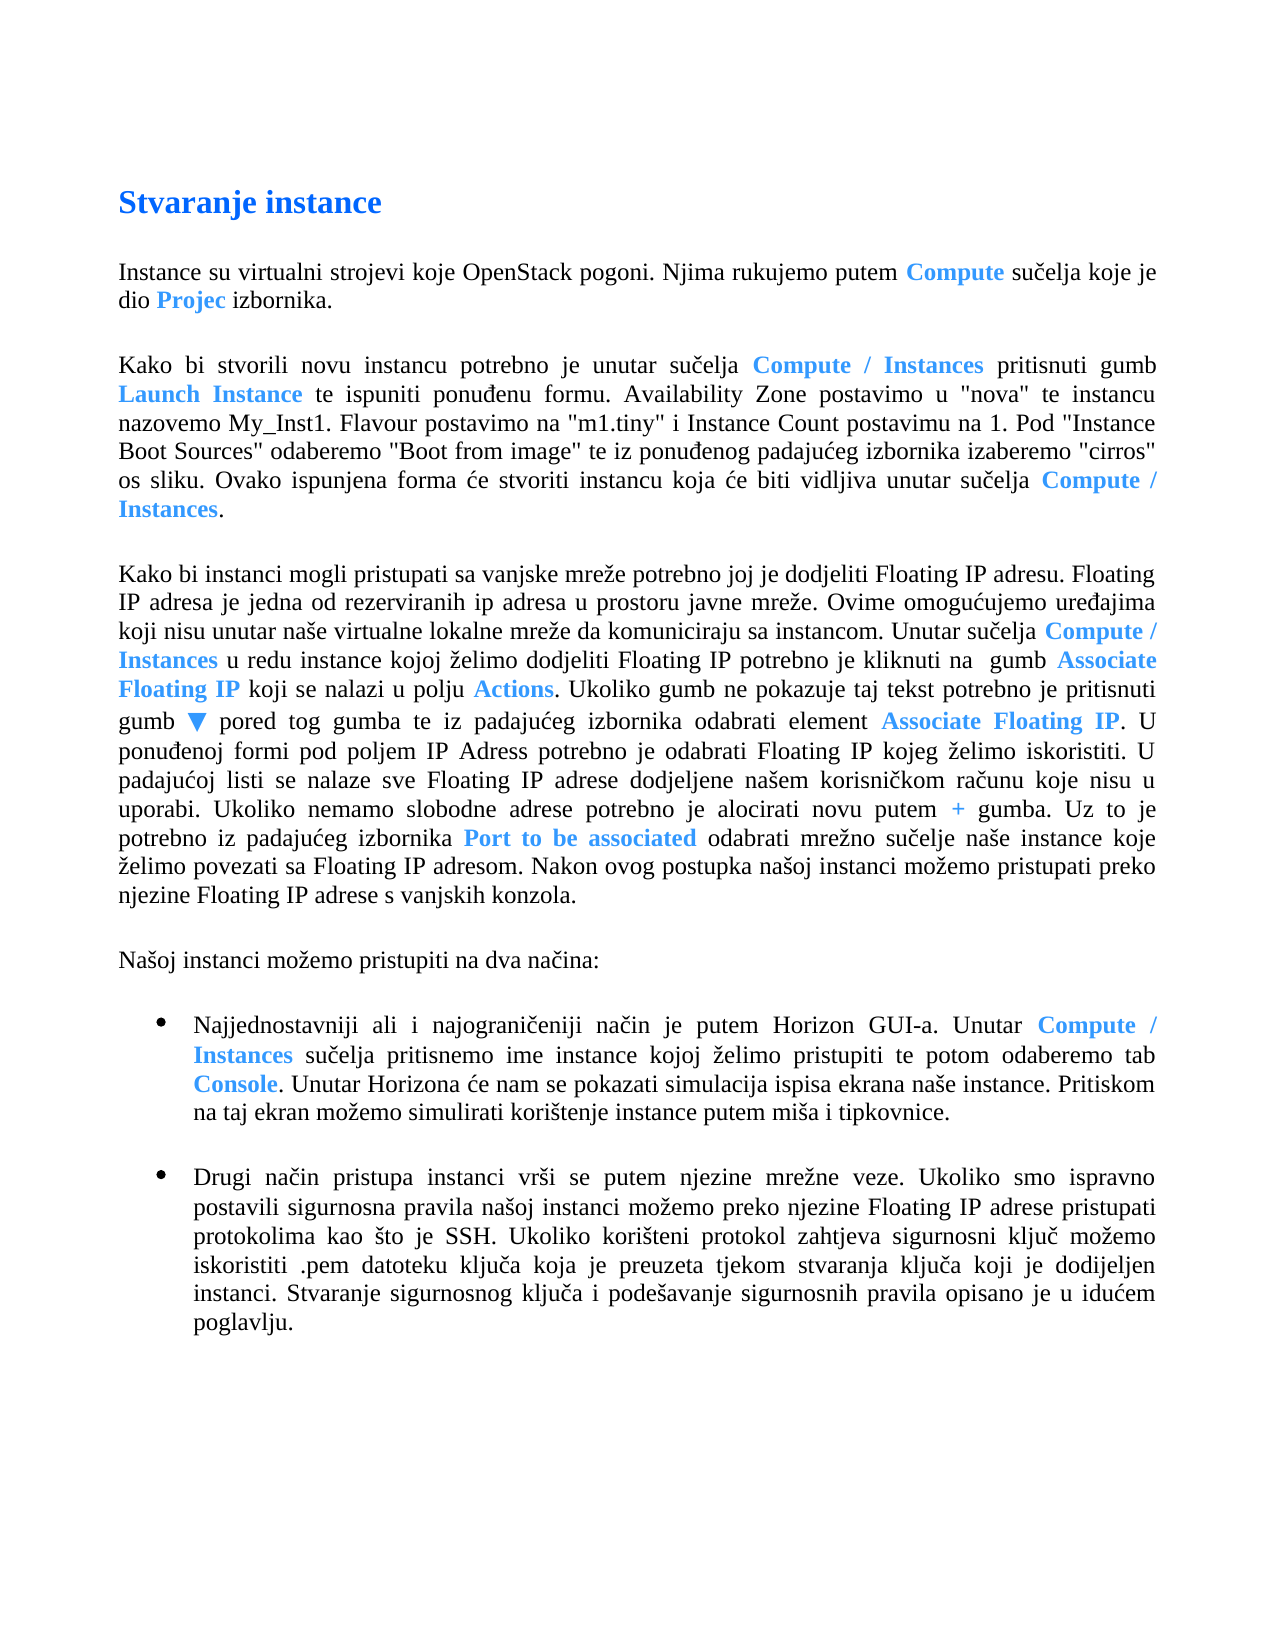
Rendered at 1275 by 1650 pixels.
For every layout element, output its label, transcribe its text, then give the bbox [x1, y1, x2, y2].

text Stvaranje instance [118, 182, 1157, 221]
text Kako bi stvorili novu instancu potrebno je unutar sučelja Compute / Instances pritisnuti gumb Launch Instance te ispuniti ponuđenu formu. Availability Zone postavimo u "nova" te instancu nazovemo My_Inst1. Flavour postavimo na "m1.tiny" i Instance Count postavimu na 1. Pod "Instance Boot Sources" odaberemo "Boot from image" te iz ponuđenog padajućeg izbornika izaberemo "cirros" os sliku. Ovako ispunjena forma će stvoriti instancu koja će biti vidljiva unutar sučelja Compute / Instances. [118, 350, 1157, 523]
list Drugi način pristupa instanci vrši se putem njezine mrežne veze. Ukoliko smo ispravno postavili sigurnosna pravila našoj instanci možemo preko njezine Floating IP adrese pristupati protokolima kao što je SSH. Ukoliko korišteni protokol zahtjeva sigurnosni ključ možemo iskoristiti .pem datoteku ključa koja je preuzeta tjekom stvaranja ključa koji je dodijeljen instanci. Stvaranje sigurnosnog ključa i podešavanje sigurnosnih pravila opisano je u idućem poglavlju. [156, 1162, 1157, 1336]
list Najjednostavniji ali i najograničeniji način je putem Horizon GUI-a. Unutar Compute / Instances sučelja pritisnemo ime instance kojoj želimo pristupiti te potom odaberemo tab Console. Unutar Horizona će nam se pokazati simulacija ispisa ekrana naše instance. Pritiskom na taj ekran možemo simulirati korištenje instance putem miša i tipkovnice. [156, 1010, 1157, 1126]
text Instance su virtualni strojevi koje OpenStack pogoni. Njima rukujemo putem Compute sučelja koje je dio Projec izbornika. [118, 257, 1157, 314]
text Našoj instanci možemo pristupiti na dva načina: [118, 945, 1157, 974]
text Kako bi instanci mogli pristupati sa vanjske mreže potrebno joj je dodjeliti Floating IP adresu. Floating IP adresa je jedna od rezerviranih ip adresa u prostoru javne mreže. Ovime omogućujemo uređajima koji nisu unutar naše virtualne lokalne mreže da komuniciraju sa instancom. Unutar sučelja Compute / Instances u redu instance kojoj želimo dodjeliti Floating IP potrebno je kliknuti na gumb Associate Floating IP koji se nalazi u polju Actions. Ukoliko gumb ne pokazuje taj tekst potrebno je pritisnuti gumb ▼ pored tog gumba te iz padajućeg izbornika odabrati element Associate Floating IP. U ponuđenoj formi pod poljem IP Adress potrebno je odabrati Floating IP kojeg želimo iskoristiti. U padajućoj listi se nalaze sve Floating IP adrese dodjeljene našem korisničkom računu koje nisu u uporabi. Ukoliko nemamo slobodne adrese potrebno je alocirati novu putem + gumba. Uz to je potrebno iz padajućeg izbornika Port to be associated odabrati mrežno sučelje naše instance koje želimo povezati sa Floating IP adresom. Nakon ovog postupka našoj instanci možemo pristupati preko njezine Floating IP adrese s vanjskih konzola. [118, 559, 1157, 909]
